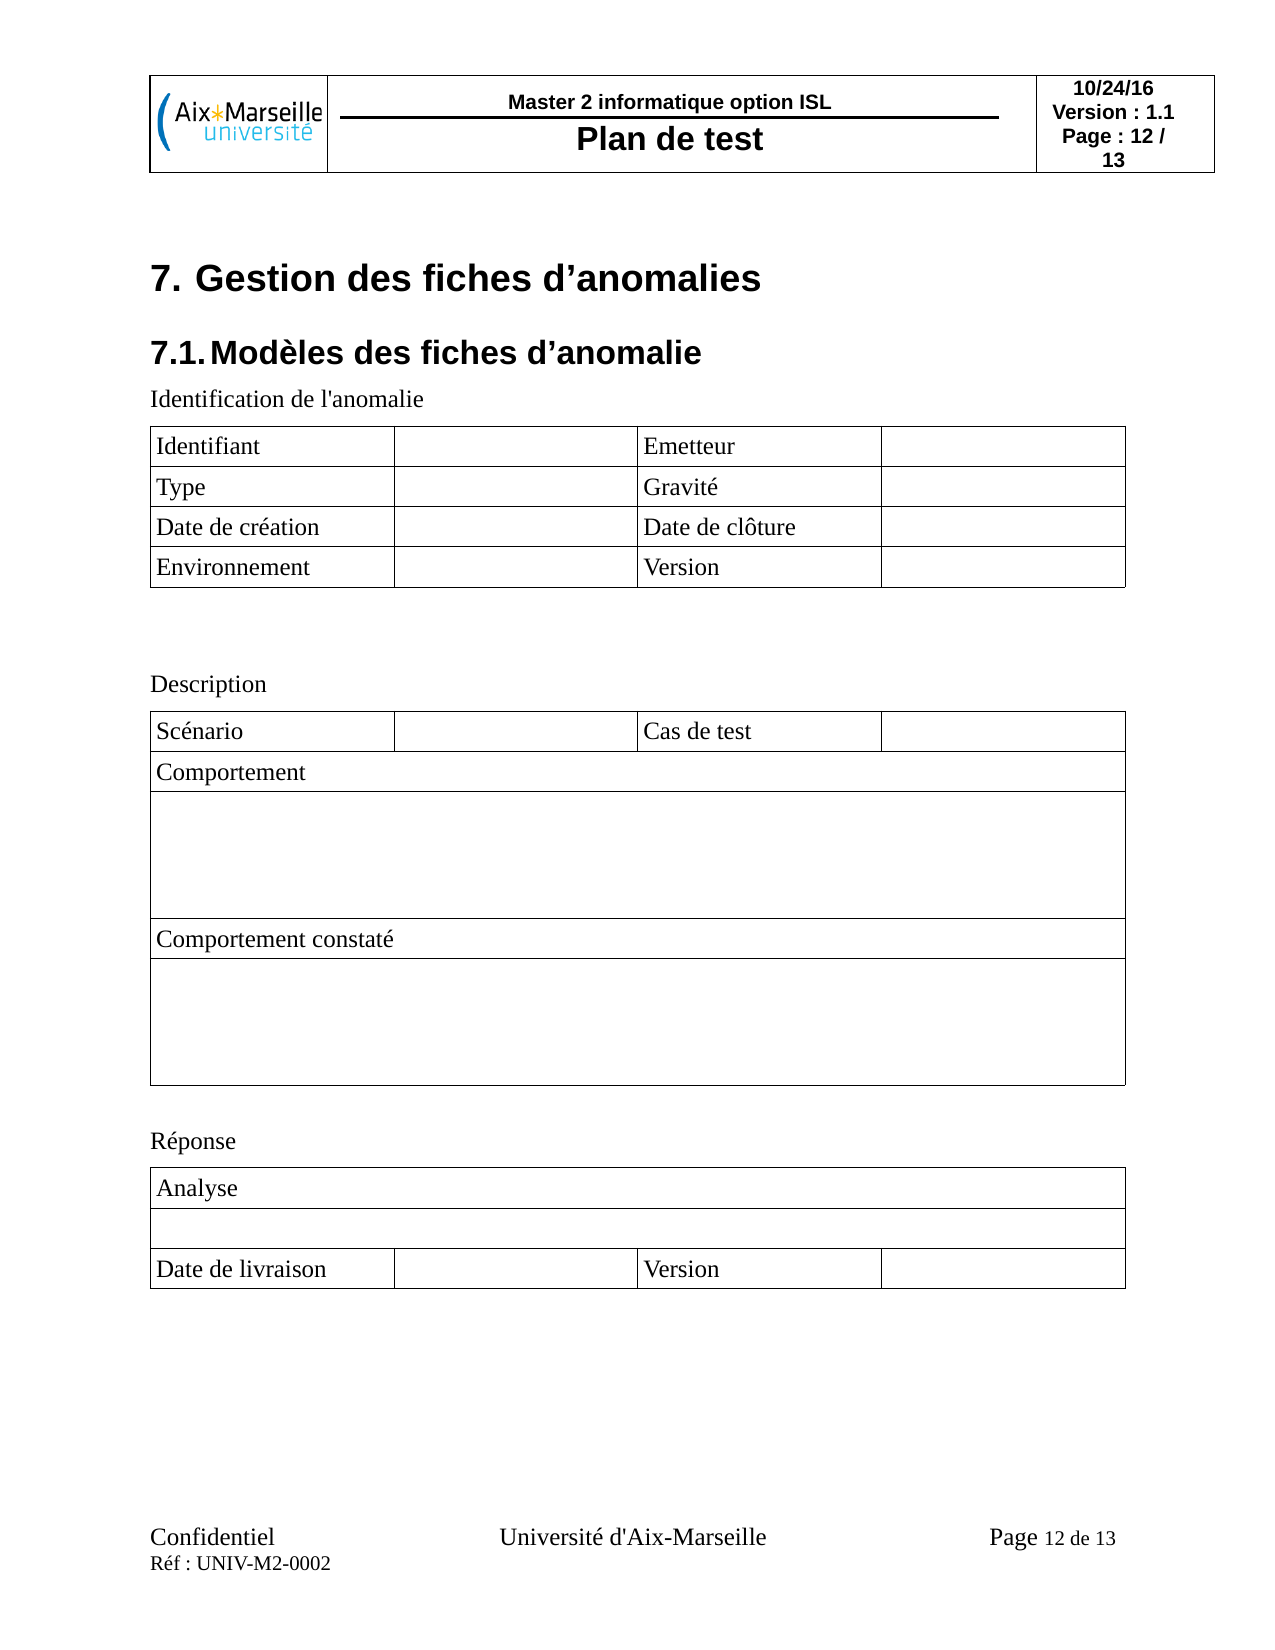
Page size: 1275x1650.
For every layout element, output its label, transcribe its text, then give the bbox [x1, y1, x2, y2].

subtitle Modèles des fiches d’anomalie [150, 333, 1125, 372]
table_cell Version [638, 547, 881, 587]
table_cell Comportement [151, 752, 1125, 791]
table_cell Gravité [638, 467, 881, 506]
table_cell [151, 959, 1125, 1085]
subtitle Gestion des fiches d’anomalies [150, 256, 1125, 300]
table_header Cas de test [638, 712, 881, 751]
table_cell [882, 1249, 1125, 1288]
table_cell [882, 547, 1125, 587]
table_header [395, 712, 637, 751]
table_cell Environnement [151, 547, 394, 587]
table_header Scénario [151, 712, 394, 751]
text Description [150, 669, 1125, 698]
table_cell [151, 1209, 1125, 1248]
table_cell Comportement constaté [151, 919, 1125, 958]
table_header [395, 427, 637, 466]
table_cell [882, 507, 1125, 546]
table_cell Type [151, 467, 394, 506]
table_cell Version [638, 1249, 881, 1288]
table_cell [395, 507, 637, 546]
table_header Analyse [151, 1168, 1125, 1208]
table_cell [395, 1249, 637, 1288]
table_header Emetteur [638, 427, 881, 466]
text Réponse [150, 1126, 1125, 1155]
table_header Identifiant [151, 427, 394, 466]
picture [157, 93, 322, 151]
text Identification de l'anomalie [150, 384, 1125, 413]
table_cell [882, 467, 1125, 506]
table_cell [395, 547, 637, 587]
table_cell [395, 467, 637, 506]
table_header [882, 712, 1125, 751]
table_cell [151, 792, 1125, 918]
table_cell Date de livraison [151, 1249, 394, 1288]
table_cell Date de création [151, 507, 394, 546]
table_cell Date de clôture [638, 507, 881, 546]
table_header [882, 427, 1125, 466]
